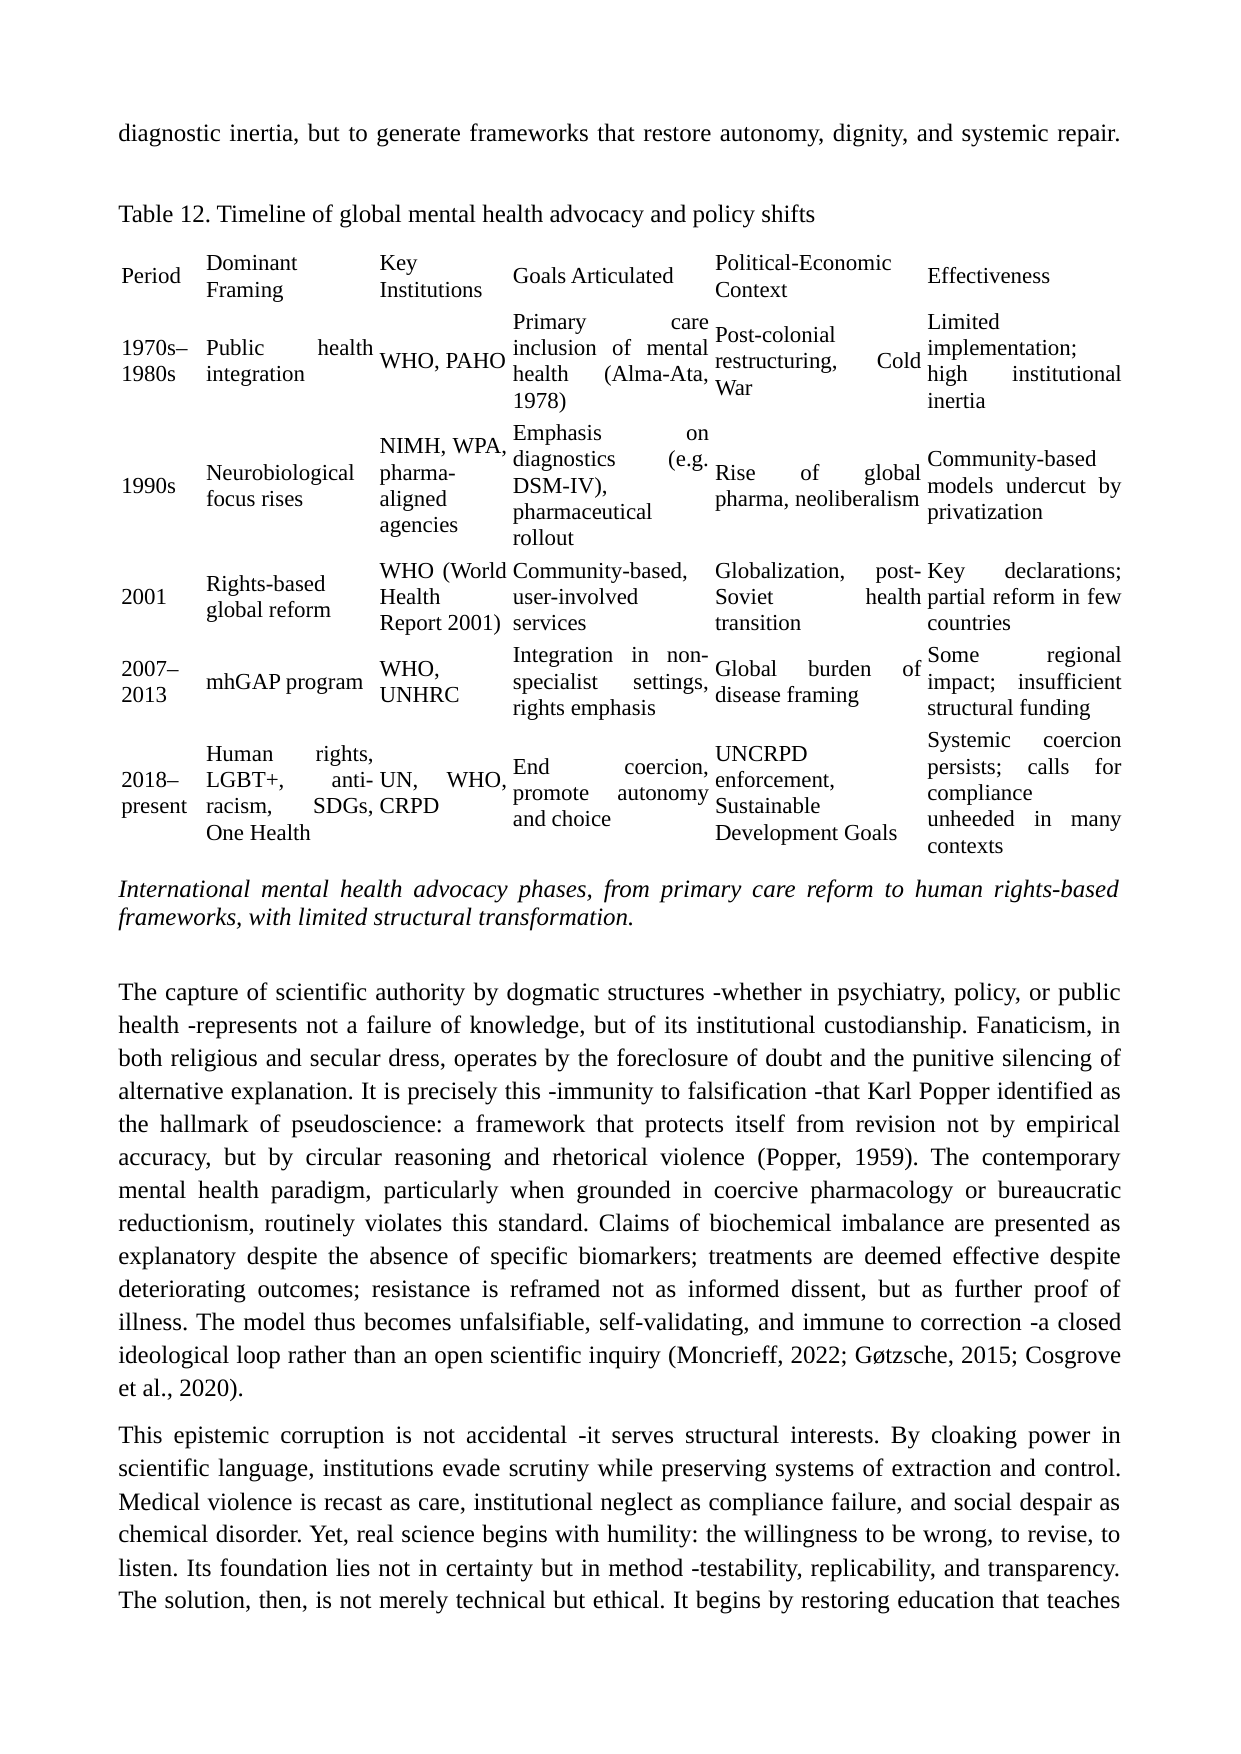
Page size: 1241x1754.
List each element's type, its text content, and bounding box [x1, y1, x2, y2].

table_cell Key declarations; partial reform in few countries [924, 554, 1124, 639]
table_cell WHO, PAHO [376, 305, 510, 416]
table_cell Community-based, user-involved services [510, 554, 712, 639]
table_cell 1990s [118, 416, 203, 554]
table_header Effectiveness [924, 246, 1124, 305]
table_cell Human rights, LGBT+, anti-racism, SDGs, One Health [203, 724, 376, 861]
table_cell Neurobiological focus rises [203, 416, 376, 554]
table_cell 2007–2013 [118, 639, 203, 723]
table_cell Rights-based global reform [203, 554, 376, 639]
text The capture of scientific authority by dogmatic structures -whether in psychiatry, policy, or public health -represents not a failure of knowledge, but of its institutional custodianship. Fanaticism, in both religious and secular dress, operates by the foreclosure of doubt and the punitive silencing of alternative explanation. It is precisely this -immunity to falsification -that Karl Popper identified as the hallmark of pseudoscience: a framework that protects itself from revision not by empirical accuracy, but by circular reasoning and rhetorical violence (Popper, 1959). The contemporary mental health paradigm, particularly when grounded in coercive pharmacology or bureaucratic reductionism, routinely violates this standard. Claims of biochemical imbalance are presented as explanatory despite the absence of specific biomarkers; treatments are deemed effective despite deteriorating outcomes; resistance is reframed not as informed dissent, but as further proof of illness. The model thus becomes unfalsifiable, self-validating, and immune to correction -a closed ideological loop rather than an open scientific inquiry (Moncrieff, 2022; Gøtzsche, 2015; Cosgrove et al., 2020). [118, 944, 1122, 1402]
table_cell Global burden of disease framing [712, 639, 924, 723]
table_header Period [118, 246, 203, 305]
table_header Political-Economic Context [712, 246, 924, 305]
text Table 12. Timeline of global mental health advocacy and policy shifts [118, 199, 1122, 227]
table_header Goals Articulated [510, 246, 712, 305]
table_cell Primary care inclusion of mental health (Alma-Ata, 1978) [510, 305, 712, 416]
table_cell mhGAP program [203, 639, 376, 723]
table_cell UNCRPD enforcement, Sustainable Development Goals [712, 724, 924, 861]
table_cell Some regional impact; insufficient structural funding [924, 639, 1124, 723]
table_cell Public health integration [203, 305, 376, 416]
table_cell WHO (World Health Report 2001) [376, 554, 510, 639]
table_cell Limited implementation; high institutional inertia [924, 305, 1124, 416]
table_cell Globalization, post-Soviet health transition [712, 554, 924, 639]
table_cell End coercion, promote autonomy and choice [510, 724, 712, 861]
table_cell Post-colonial restructuring, Cold War [712, 305, 924, 416]
table_cell 2018–present [118, 724, 203, 861]
text International mental health advocacy phases, from primary care reform to human rights-based frameworks, with limited structural transformation. [118, 874, 1122, 931]
table_cell NIMH, WPA, pharma-aligned agencies [376, 416, 510, 554]
table_header Key Institutions [376, 246, 510, 305]
table_cell Integration in non-specialist settings, rights emphasis [510, 639, 712, 723]
table_cell 2001 [118, 554, 203, 639]
table_header Dominant Framing [203, 246, 376, 305]
table_cell Systemic coercion persists; calls for compliance unheeded in many contexts [924, 724, 1124, 861]
text diagnostic inertia, but to generate frameworks that restore autonomy, dignity, and systemic repair. [118, 118, 1122, 180]
table_cell Community-based models undercut by privatization [924, 416, 1124, 554]
text This epistemic corruption is not accidental -it serves structural interests. By cloaking power in scientific language, institutions evade scrutiny while preserving systems of extraction and control. Medical violence is recast as care, institutional neglect as compliance failure, and social despair as chemical disorder. Yet, real science begins with humility: the willingness to be wrong, to revise, to listen. Its foundation lies not in certainty but in method -testability, replicability, and transparency. The solution, then, is not merely technical but ethical. It begins by restoring education that teaches [118, 1421, 1122, 1614]
table_cell 1970s–1980s [118, 305, 203, 416]
table_cell Rise of global pharma, neoliberalism [712, 416, 924, 554]
table_cell WHO, UNHRC [376, 639, 510, 723]
table_cell Emphasis on diagnostics (e.g. DSM-IV), pharmaceutical rollout [510, 416, 712, 554]
table_cell UN, WHO, CRPD [376, 724, 510, 861]
